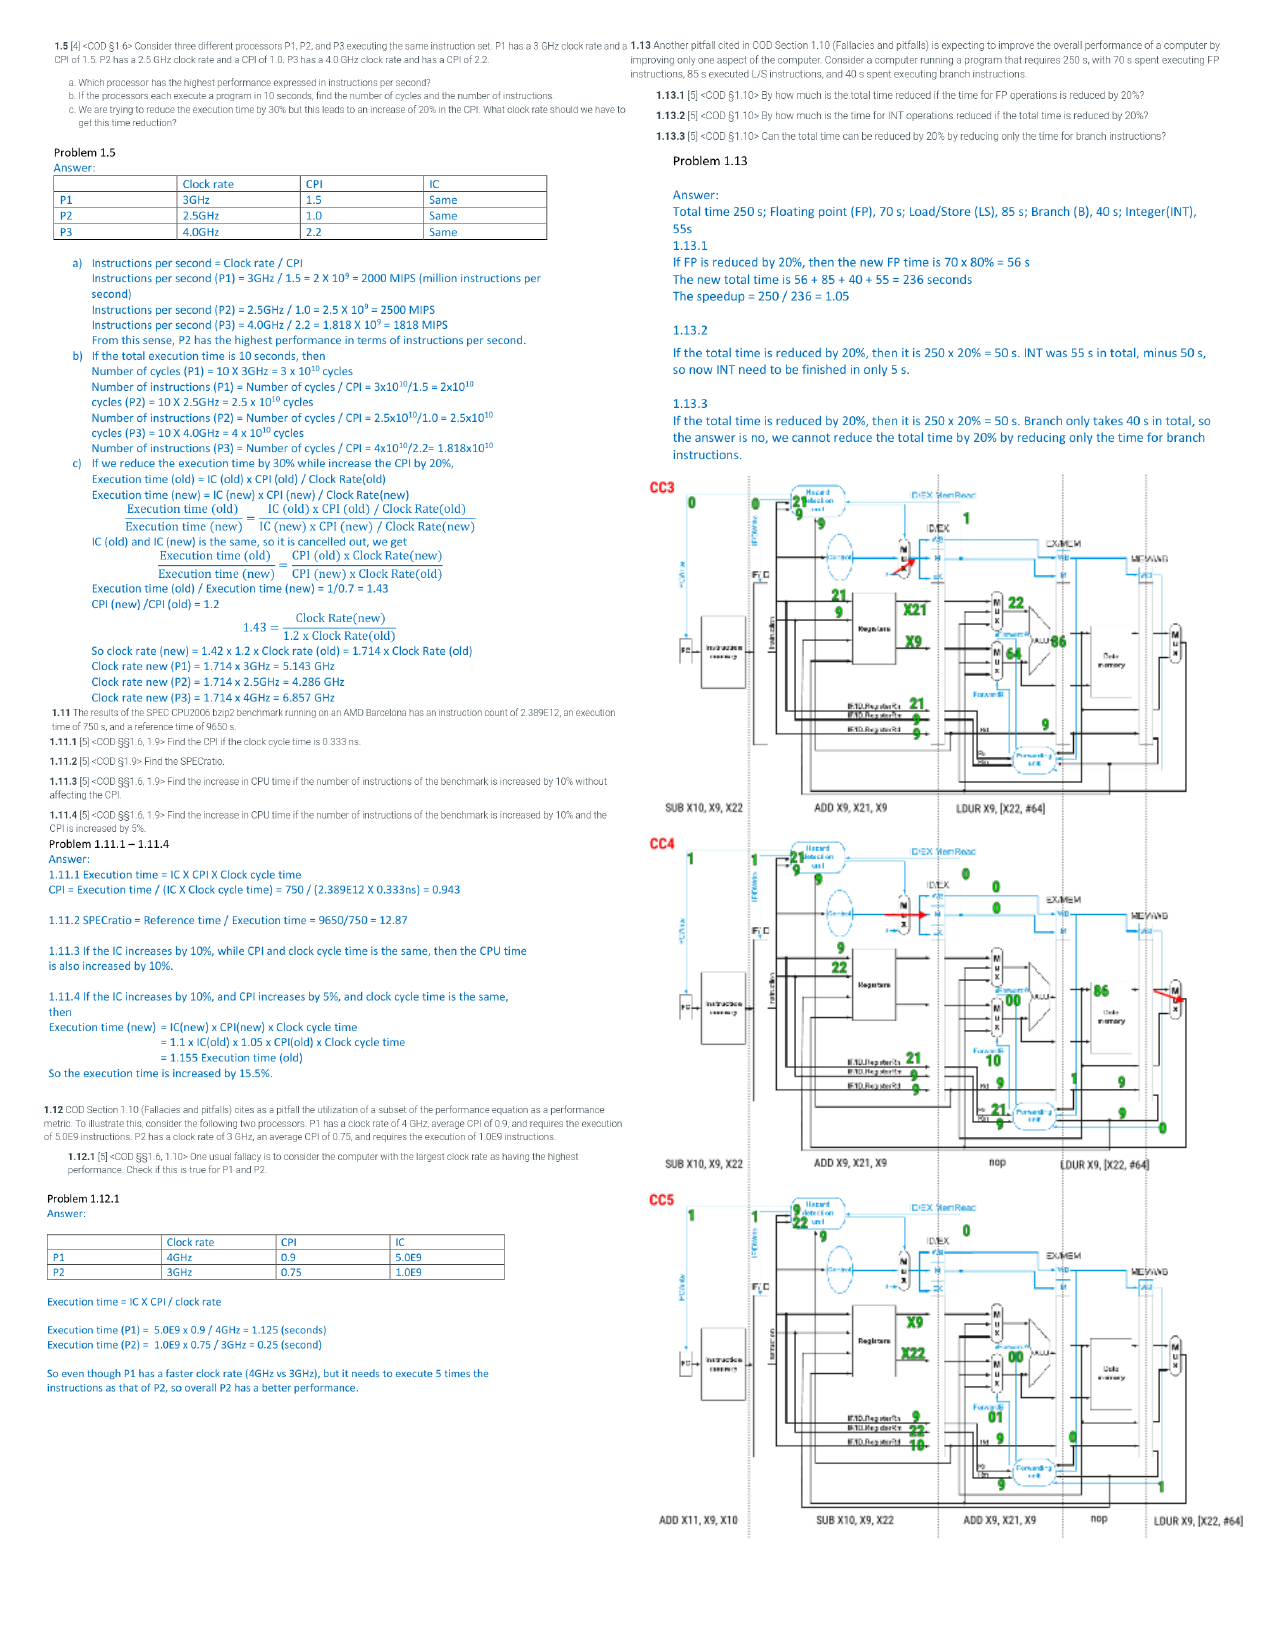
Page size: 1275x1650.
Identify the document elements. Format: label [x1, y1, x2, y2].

picture [45, 1192, 506, 1397]
picture [47, 837, 532, 1082]
picture [48, 146, 622, 733]
picture [53, 37, 1223, 142]
picture [48, 734, 612, 834]
picture [638, 471, 1251, 1539]
picture [43, 1102, 625, 1176]
picture [671, 152, 1219, 342]
